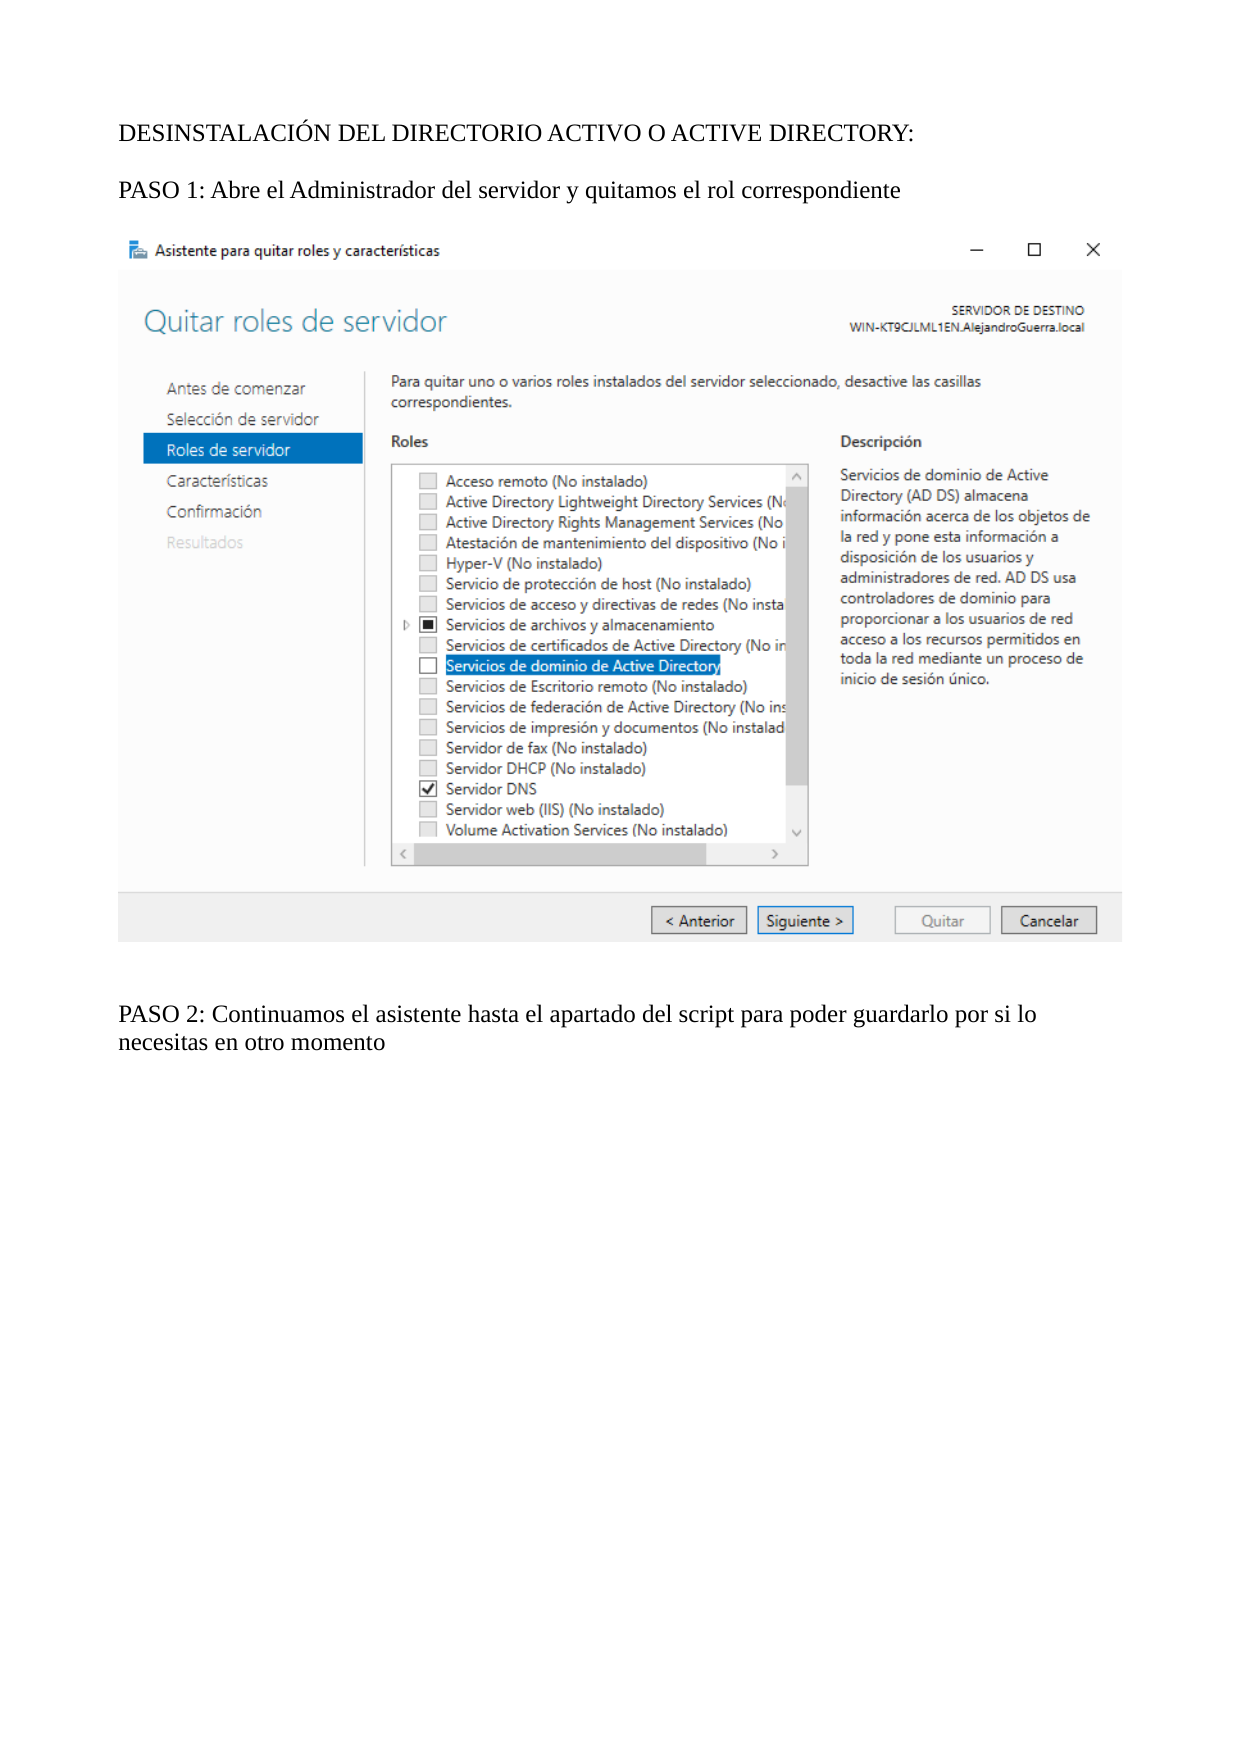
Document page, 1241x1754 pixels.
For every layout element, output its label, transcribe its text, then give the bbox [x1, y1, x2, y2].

text PASO 1: Abre el Administrador del servidor y quitamos el rol correspondiente [118, 176, 1122, 204]
text DESINSTALACIÓN DEL DIRECTORIO ACTIVO O ACTIVE DIRECTORY: [118, 118, 1122, 147]
picture [118, 233, 1123, 942]
text PASO 2: Continuamos el asistente hasta el apartado del script para poder guardarlo por si lo necesitas en otro momento [118, 999, 1122, 1056]
